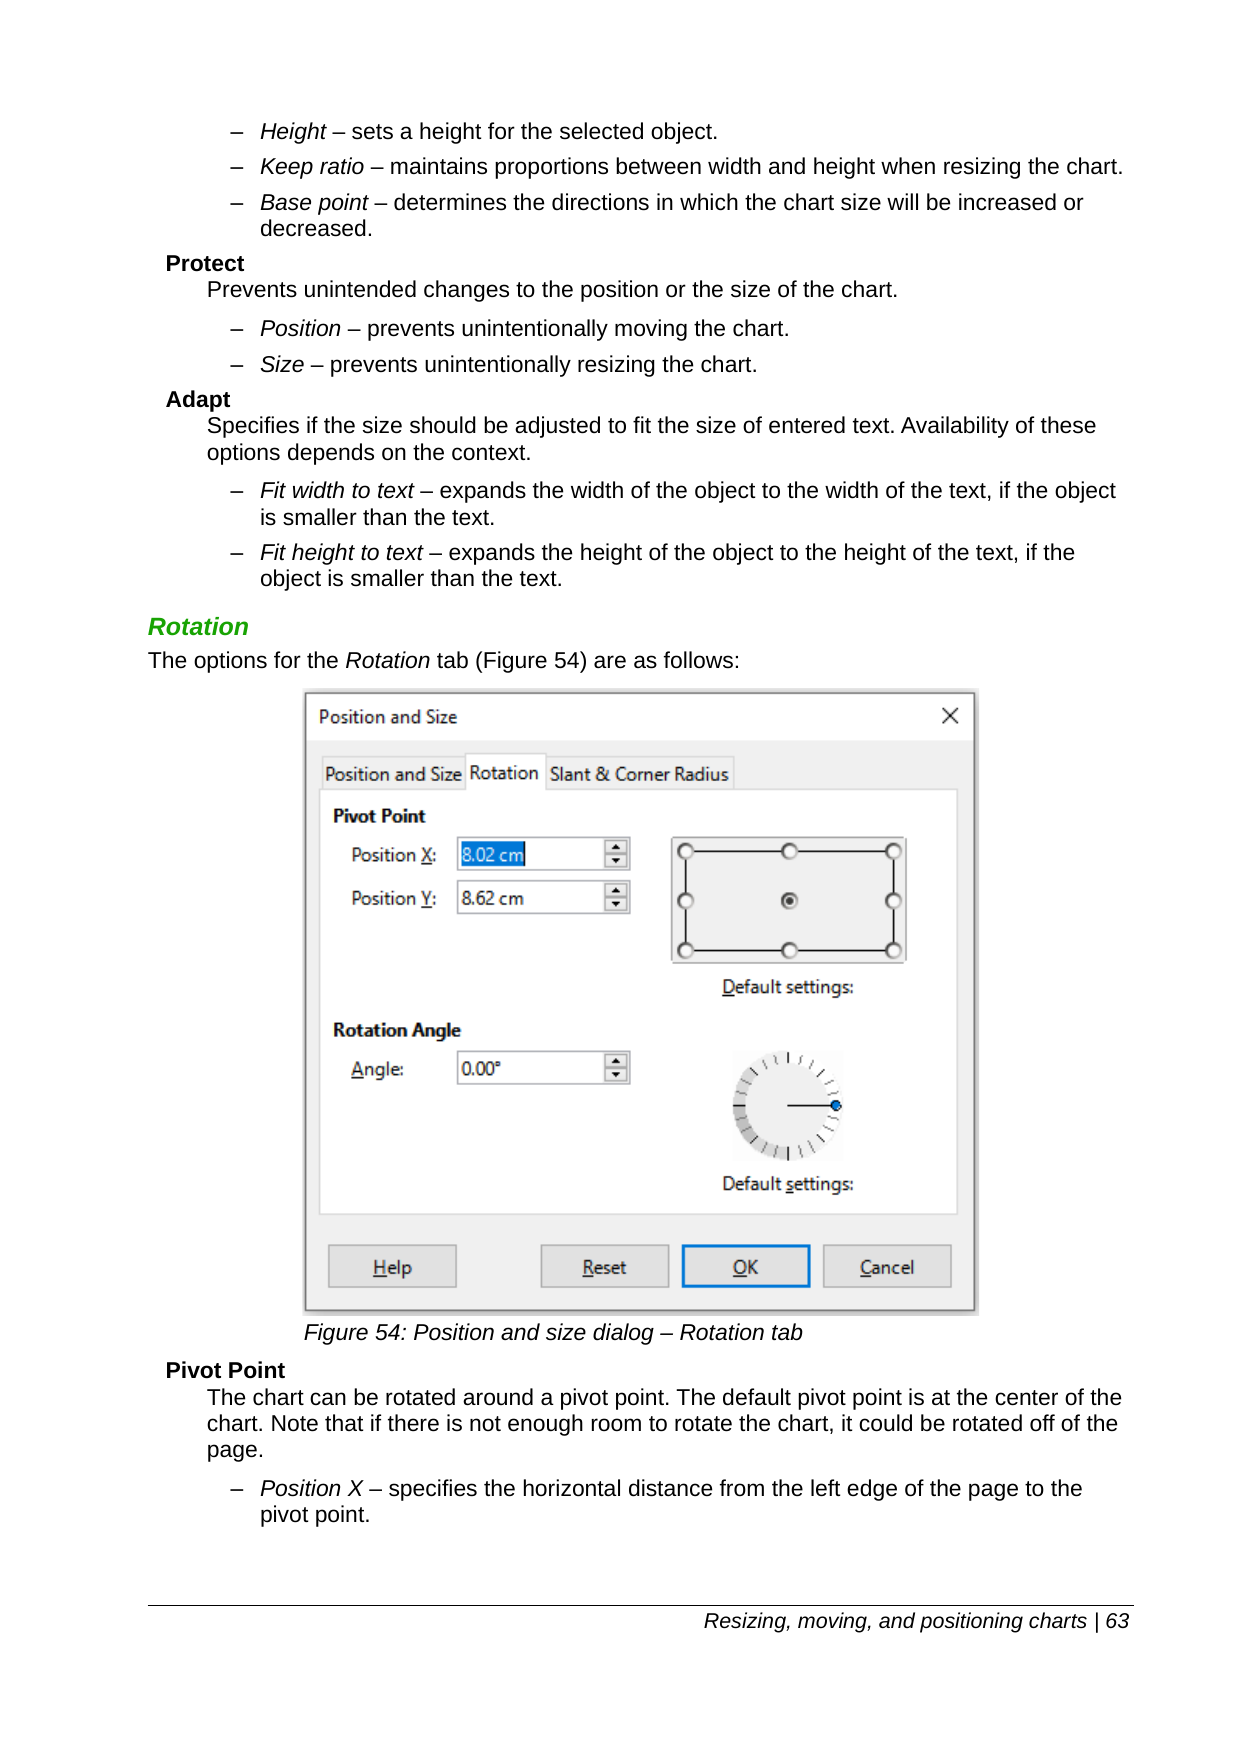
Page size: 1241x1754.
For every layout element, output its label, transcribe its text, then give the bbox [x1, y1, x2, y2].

list Base point – determines the directions in which the chart size will be increased or decreased. [230, 188, 1134, 241]
list Position – prevents unintentionally moving the chart. [230, 315, 1134, 342]
text Protect [165, 250, 1134, 276]
text Specifies if the size should be adjusted to fit the size of entered text. Availability of these options depends on the context. [207, 412, 1134, 465]
subtitle Rotation [148, 612, 1134, 641]
text Prevents unintended changes to the position or the size of the chart. [207, 276, 1134, 303]
list Size – prevents unintentionally resizing the chart. [230, 351, 1134, 377]
list The options for the Rotation tab (Figure 54) are as follows: [148, 647, 1134, 673]
text Pivot Point [165, 1357, 1134, 1383]
list Position X – specifies the horizontal distance from the left edge of the page to the pivot point. [230, 1475, 1134, 1528]
list Keep ratio – maintains proportions between width and height when resizing the chart. [230, 153, 1134, 180]
picture [302, 688, 980, 1316]
list Fit width to text – expands the width of the object to the width of the text, if the object is smaller than the text. [230, 477, 1134, 530]
list Fit height to text – expands the height of the object to the height of the text, if the object is smaller than the text. [230, 539, 1134, 592]
text The chart can be rotated around a pivot point. The default pivot point is at the center of the chart. Note that if there is not enough room to rotate the chart, it could be rotated off of the page. [207, 1383, 1134, 1462]
text Adapt [165, 386, 1134, 412]
list Height – sets a height for the selected object. [230, 118, 1134, 144]
text Figure 54: Position and size dialog – Rotation tab [299, 686, 982, 1345]
